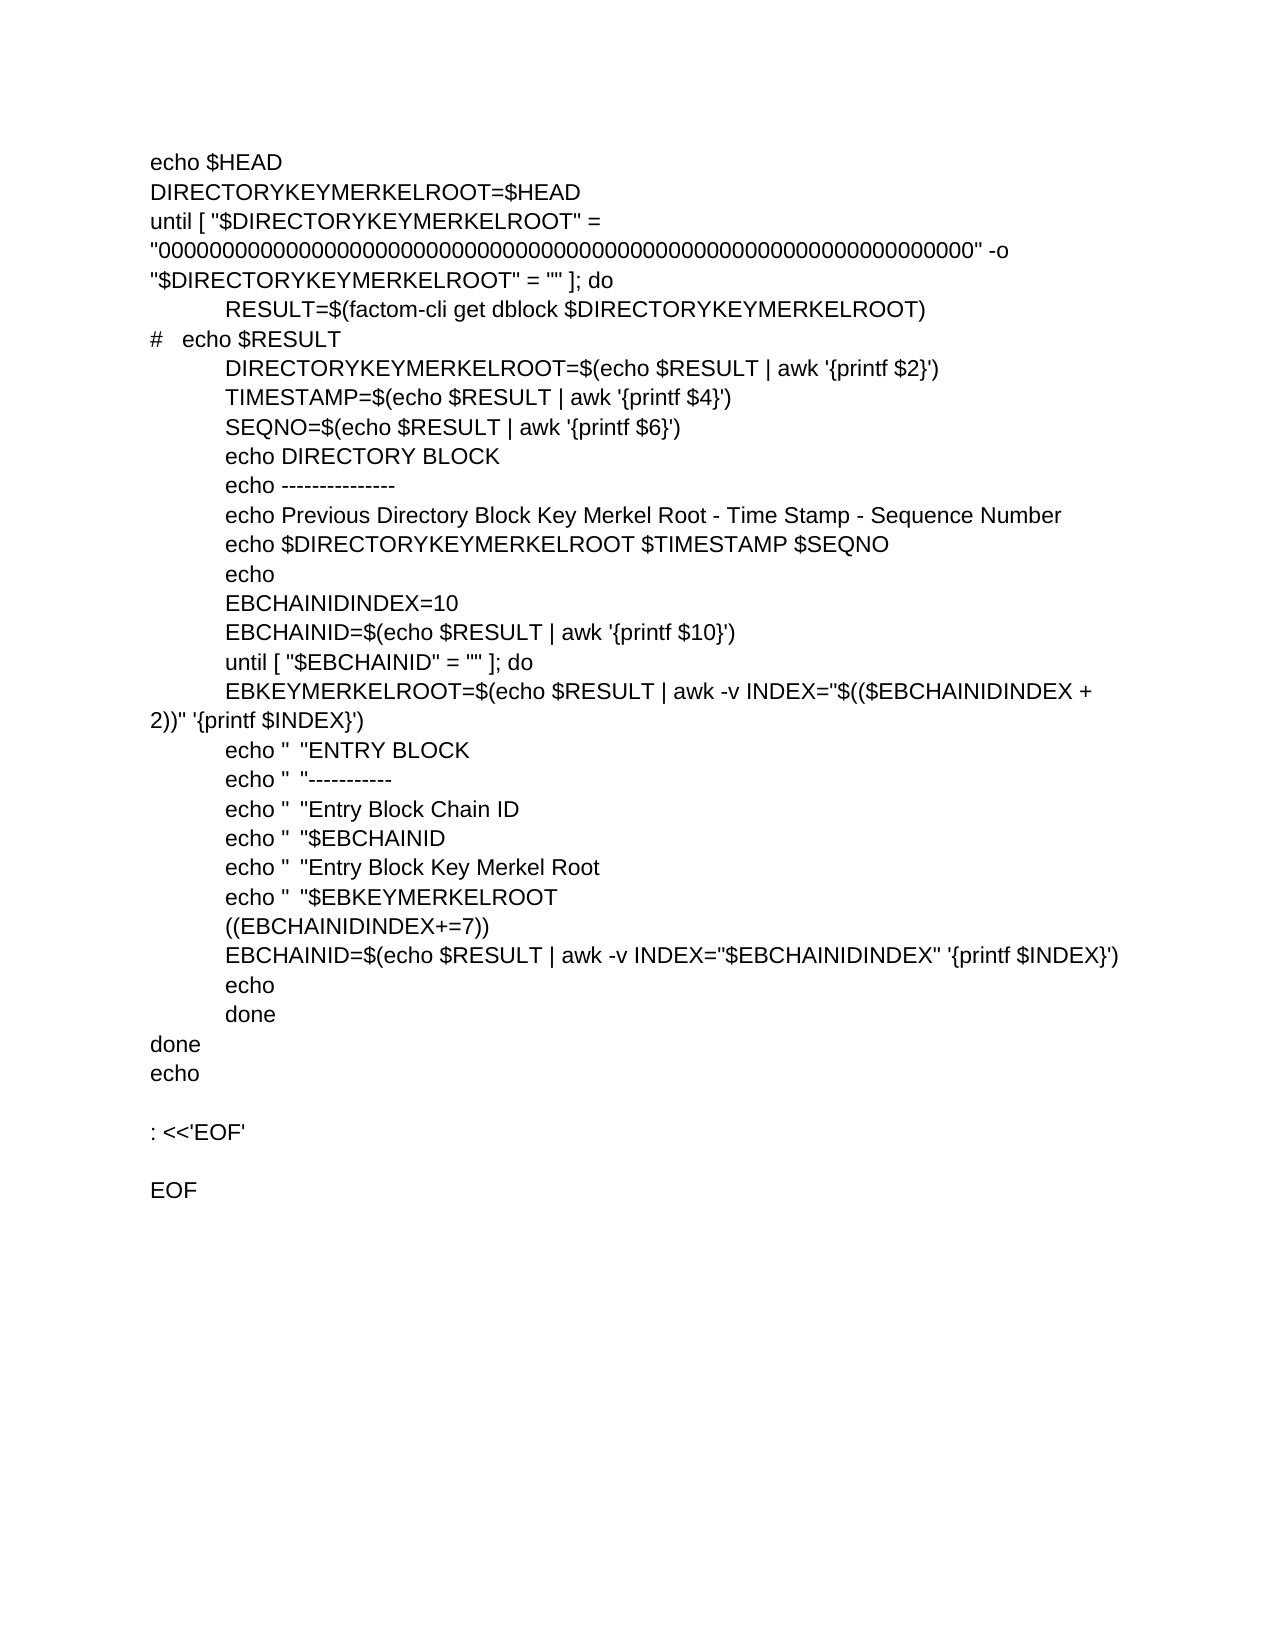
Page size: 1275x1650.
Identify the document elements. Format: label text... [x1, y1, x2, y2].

text EBCHAINID=$(echo $RESULT | awk -v INDEX="$EBCHAINIDINDEX" '{printf $INDEX}') [150, 943, 1125, 969]
text : <<'EOF' [150, 1119, 1125, 1145]
text echo $DIRECTORYKEYMERKELROOT $TIMESTAMP $SEQNO [150, 532, 1125, 557]
text echo Previous Directory Block Key Merkel Root - Time Stamp - Sequence Number [150, 502, 1125, 528]
text echo [150, 972, 1125, 998]
text until [ "$DIRECTORYKEYMERKELROOT" = "0000000000000000000000000000000000000000000000000000000000000000" -o "$DIRECTORYKEYMERKELROOT" = "" ]; do [150, 209, 1125, 293]
text echo " "$EBCHAINID [150, 826, 1125, 851]
text done [150, 1031, 1125, 1057]
text echo " "----------- [150, 767, 1125, 792]
text echo --------------- [150, 473, 1125, 499]
text echo [150, 561, 1125, 587]
text until [ "$EBCHAINID" = "" ]; do [150, 649, 1125, 675]
text echo $HEAD [150, 150, 1125, 176]
text RESULT=$(factom-cli get dblock $DIRECTORYKEYMERKELROOT) [150, 297, 1125, 322]
text DIRECTORYKEYMERKELROOT=$(echo $RESULT | awk '{printf $2}') [150, 356, 1125, 381]
text EBKEYMERKELROOT=$(echo $RESULT | awk -v INDEX="$(($EBCHAINIDINDEX + 2))" '{printf $INDEX}') [150, 679, 1125, 734]
text echo DIRECTORY BLOCK [150, 444, 1125, 469]
text ((EBCHAINIDINDEX+=7)) [150, 914, 1125, 939]
text echo " "Entry Block Chain ID [150, 796, 1125, 822]
text DIRECTORYKEYMERKELROOT=$HEAD [150, 179, 1125, 205]
text # echo $RESULT [150, 326, 1125, 352]
text done [150, 1002, 1125, 1027]
text echo " "Entry Block Key Merkel Root [150, 855, 1125, 881]
text TIMESTAMP=$(echo $RESULT | awk '{printf $4}') [150, 385, 1125, 411]
text EBCHAINIDINDEX=10 [150, 591, 1125, 616]
text echo " "ENTRY BLOCK [150, 737, 1125, 763]
text EOF [150, 1178, 1125, 1204]
text echo " "$EBKEYMERKELROOT [150, 884, 1125, 910]
text SEQNO=$(echo $RESULT | awk '{printf $6}') [150, 414, 1125, 440]
text EBCHAINID=$(echo $RESULT | awk '{printf $10}') [150, 620, 1125, 646]
text echo [150, 1061, 1125, 1086]
